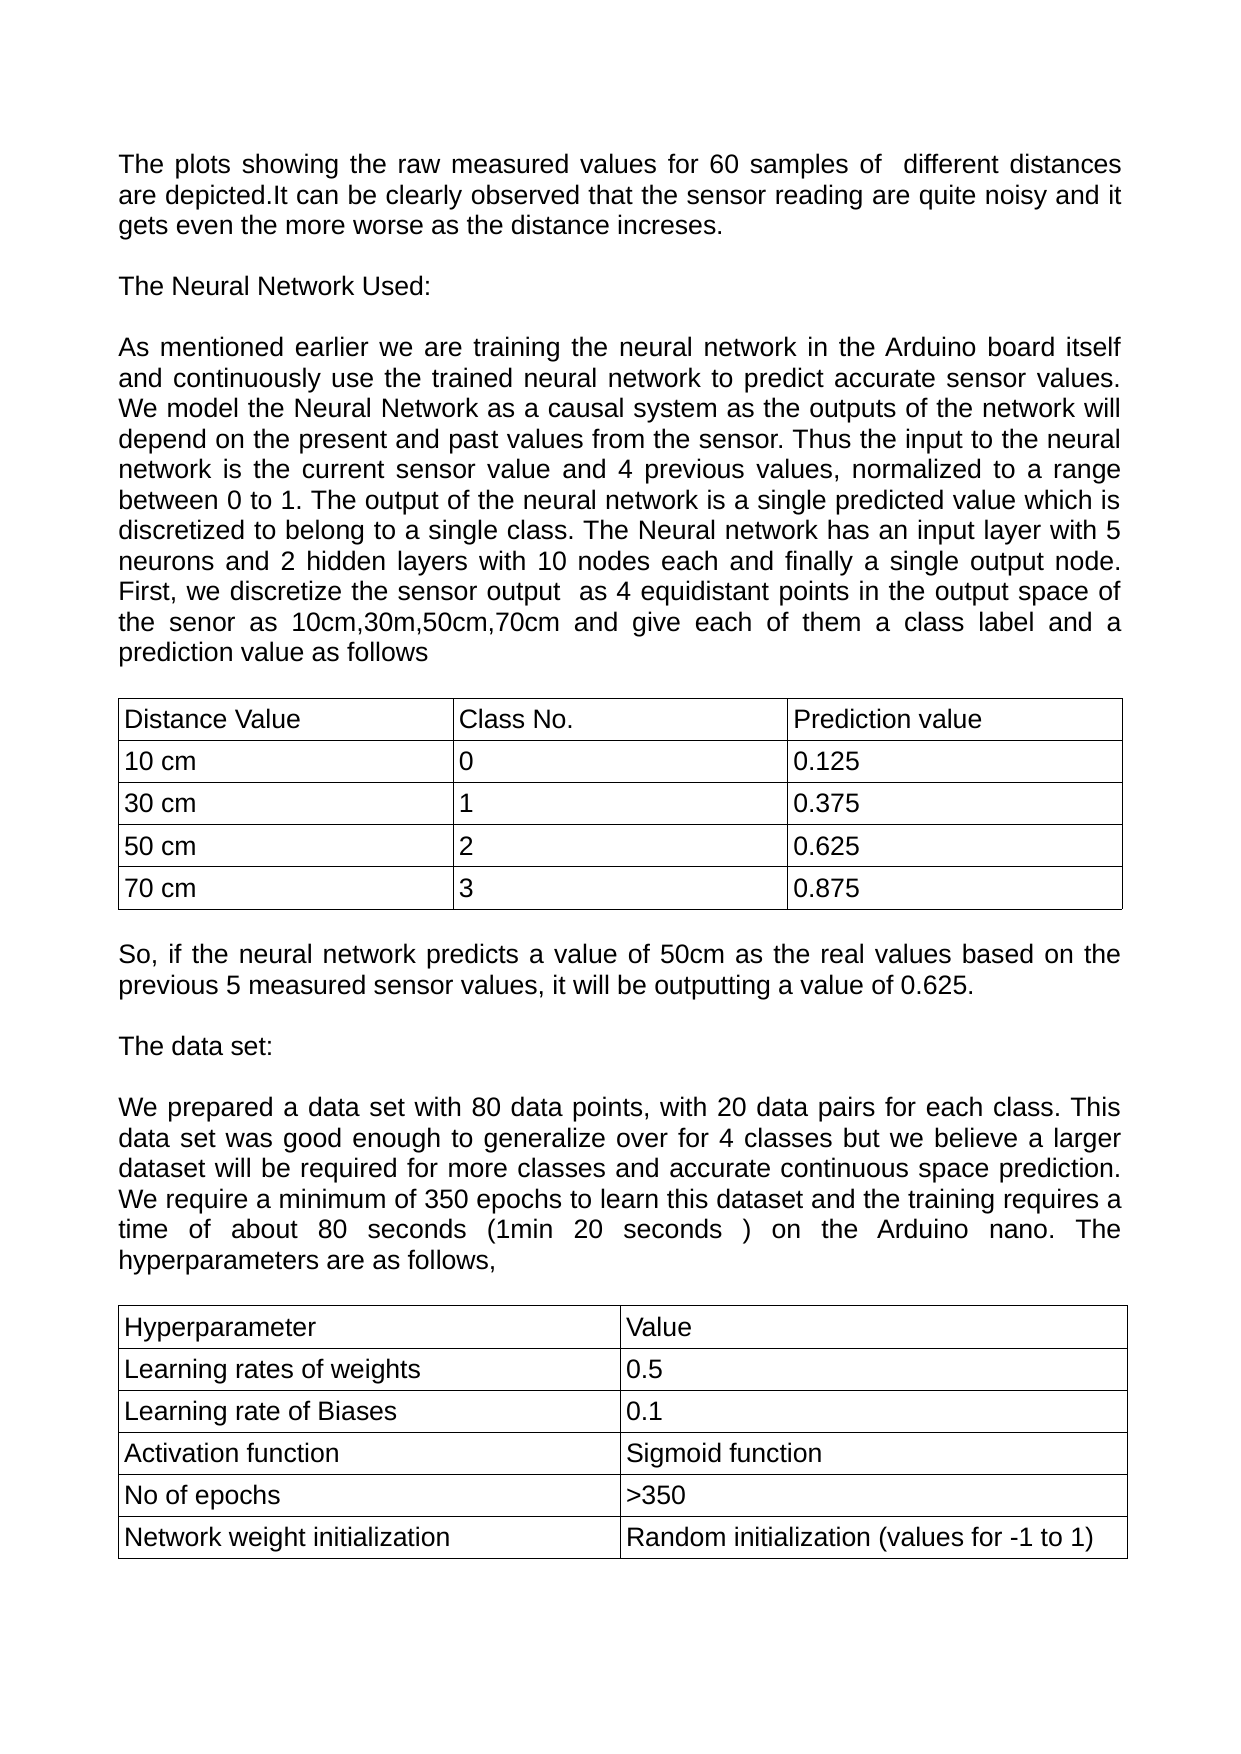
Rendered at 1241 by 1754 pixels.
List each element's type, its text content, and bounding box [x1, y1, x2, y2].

table_header Distance Value [119, 699, 453, 740]
table_cell 0.125 [788, 741, 1122, 782]
table_cell 30 cm [119, 783, 453, 824]
table_cell 0.375 [788, 783, 1122, 824]
table_cell >350 [621, 1475, 1127, 1516]
table_cell 1 [454, 783, 787, 824]
table_cell 10 cm [119, 741, 453, 782]
table_cell Random initialization (values for -1 to 1) [621, 1517, 1127, 1558]
table_header Class No. [454, 699, 787, 740]
table_cell Learning rates of weights [119, 1349, 620, 1389]
table_cell 2 [454, 825, 787, 866]
table_cell 3 [454, 867, 787, 908]
table_cell 0.5 [621, 1349, 1127, 1389]
table_header Prediction value [788, 699, 1122, 740]
table_header Value [621, 1306, 1127, 1347]
text The plots showing the raw measured values for 60 samples of different distances are depicted.It can be clearly observed that the sensor reading are quite noisy and it gets even the more worse as the distance increses. [118, 149, 1122, 240]
text As mentioned earlier we are training the neural network in the Arduino board itself and continuously use the trained neural network to predict accurate sensor values. We model the Neural Network as a causal system as the outputs of the network will depend on the present and past values from the sensor. Thus the input to the neural network is the current sensor value and 4 previous values, normalized to a range between 0 to 1. The output of the neural network is a single predicted value which is discretized to belong to a single class. The Neural network has an input layer with 5 neurons and 2 hidden layers with 10 nodes each and finally a single output node. First, we discretize the sensor output as 4 equidistant points in the output space of the senor as 10cm,30m,50cm,70cm and give each of them a class label and a prediction value as follows [118, 332, 1122, 667]
text We prepared a data set with 80 data points, with 20 data pairs for each class. This data set was good enough to generalize over for 4 classes but we believe a larger dataset will be required for more classes and accurate continuous space prediction. We require a minimum of 350 epochs to learn this dataset and the training requires a time of about 80 seconds (1min 20 seconds ) on the Arduino nano. The hyperparameters are as follows, [118, 1092, 1122, 1275]
table_cell Learning rate of Biases [119, 1391, 620, 1432]
text The data set: [118, 1031, 1122, 1061]
table_cell Activation function [119, 1433, 620, 1474]
table_cell No of epochs [119, 1475, 620, 1516]
text So, if the neural network predicts a value of 50cm as the real values based on the previous 5 measured sensor values, it will be outputting a value of 0.625. [118, 939, 1122, 1000]
table_cell 0.625 [788, 825, 1122, 866]
text The Neural Network Used: [118, 271, 1122, 301]
table_cell 50 cm [119, 825, 453, 866]
table_header Hyperparameter [119, 1306, 620, 1347]
table_cell 0.875 [788, 867, 1122, 908]
table_cell 70 cm [119, 867, 453, 908]
table_cell Sigmoid function [621, 1433, 1127, 1474]
table_cell Network weight initialization [119, 1517, 620, 1558]
table_cell 0.1 [621, 1391, 1127, 1432]
table_cell 0 [454, 741, 787, 782]
